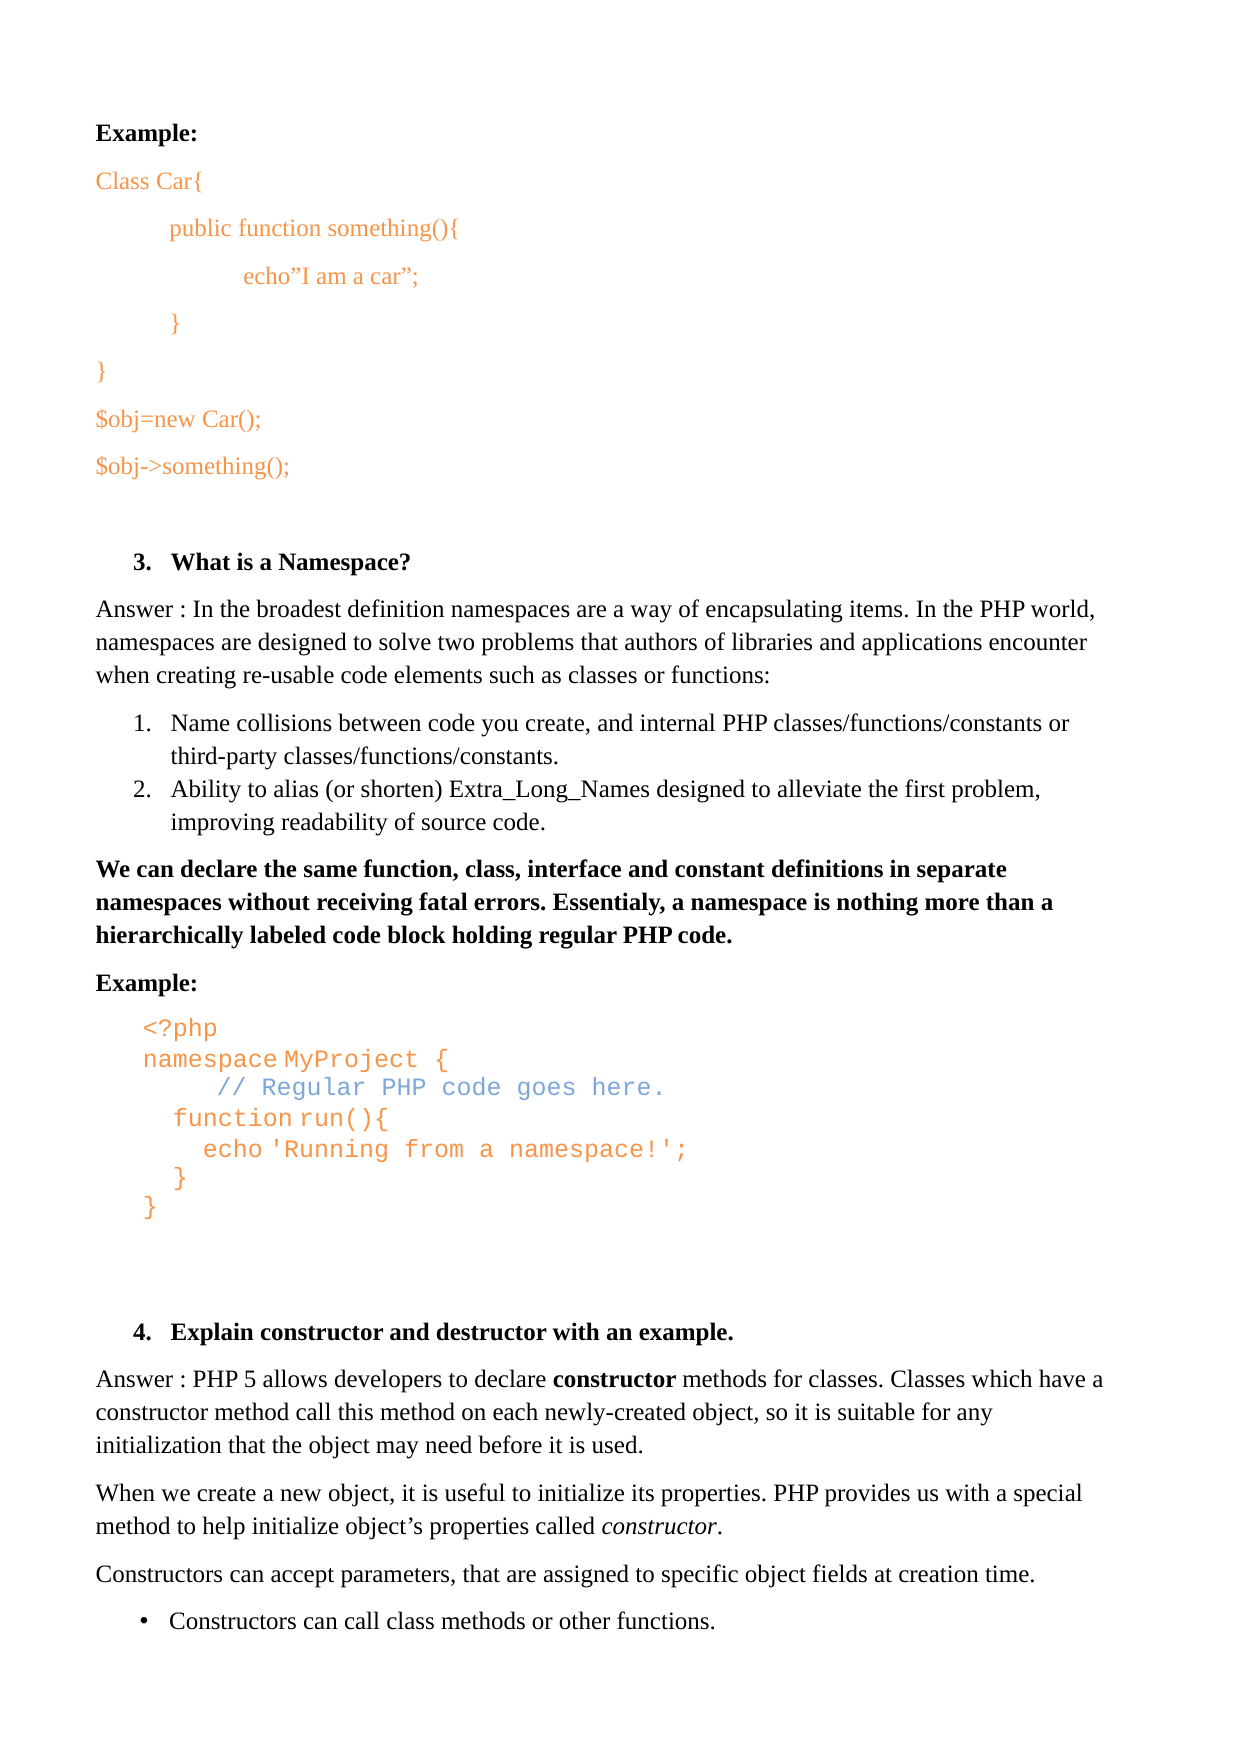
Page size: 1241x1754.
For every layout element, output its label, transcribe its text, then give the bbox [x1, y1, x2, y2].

text Answer : PHP 5 allows developers to declare constructor methods for classes. Classes which have a constructor method call this method on each newly-created object, so it is suitable for any initialization that the object may need before it is used. [95, 1364, 1123, 1459]
text When we create a new object, it is useful to initialize its properties. PHP provides us with a special method to help initialize object’s properties called constructor. [95, 1478, 1123, 1540]
text Constructors can accept parameters, that are assigned to specific object fields at creation time. [95, 1559, 1123, 1587]
list Ability to alias (or shorten) Extra_Long_Names designed to alleviate the first problem, improving readability of source code. [133, 774, 1123, 836]
text Answer : In the broadest definition namespaces are a way of encapsulating items. In the PHP world, namespaces are designed to solve two problems that authors of libraries and applications encounter when creating re-usable code elements such as classes or functions: [95, 594, 1123, 689]
text } [143, 1193, 1123, 1222]
list What is a Namespace? [133, 547, 1123, 575]
text namespace MyProject { [143, 1044, 1123, 1075]
text We can declare the same function, class, interface and constant definitions in separate namespaces without receiving fatal errors. Essentialy, a namespace is nothing more than a hierarchically labeled code block holding regular PHP code. [95, 854, 1123, 949]
text } [143, 1165, 1123, 1193]
text <?php [143, 1016, 1123, 1044]
text $obj=new Car(); [95, 404, 1123, 432]
text } [95, 356, 1123, 385]
text // Regular PHP code goes here. [143, 1075, 1123, 1103]
text Class Car{ [95, 166, 1123, 194]
text } [95, 308, 1123, 337]
text Example: [95, 968, 1123, 997]
list Constructors can call class methods or other functions. [139, 1606, 1123, 1635]
text public function something(){ [95, 213, 1123, 242]
list Name collisions between code you create, and internal PHP classes/functions/constants or third-party classes/functions/constants. [133, 708, 1123, 769]
text echo”I am a car”; [95, 261, 1123, 290]
text $obj->something(); [95, 451, 1123, 480]
list Explain constructor and destructor with an example. [133, 1317, 1123, 1346]
text echo 'Running from a namespace!'; [143, 1134, 1123, 1165]
text Example: [95, 118, 1123, 147]
text function run(){ [143, 1103, 1123, 1134]
